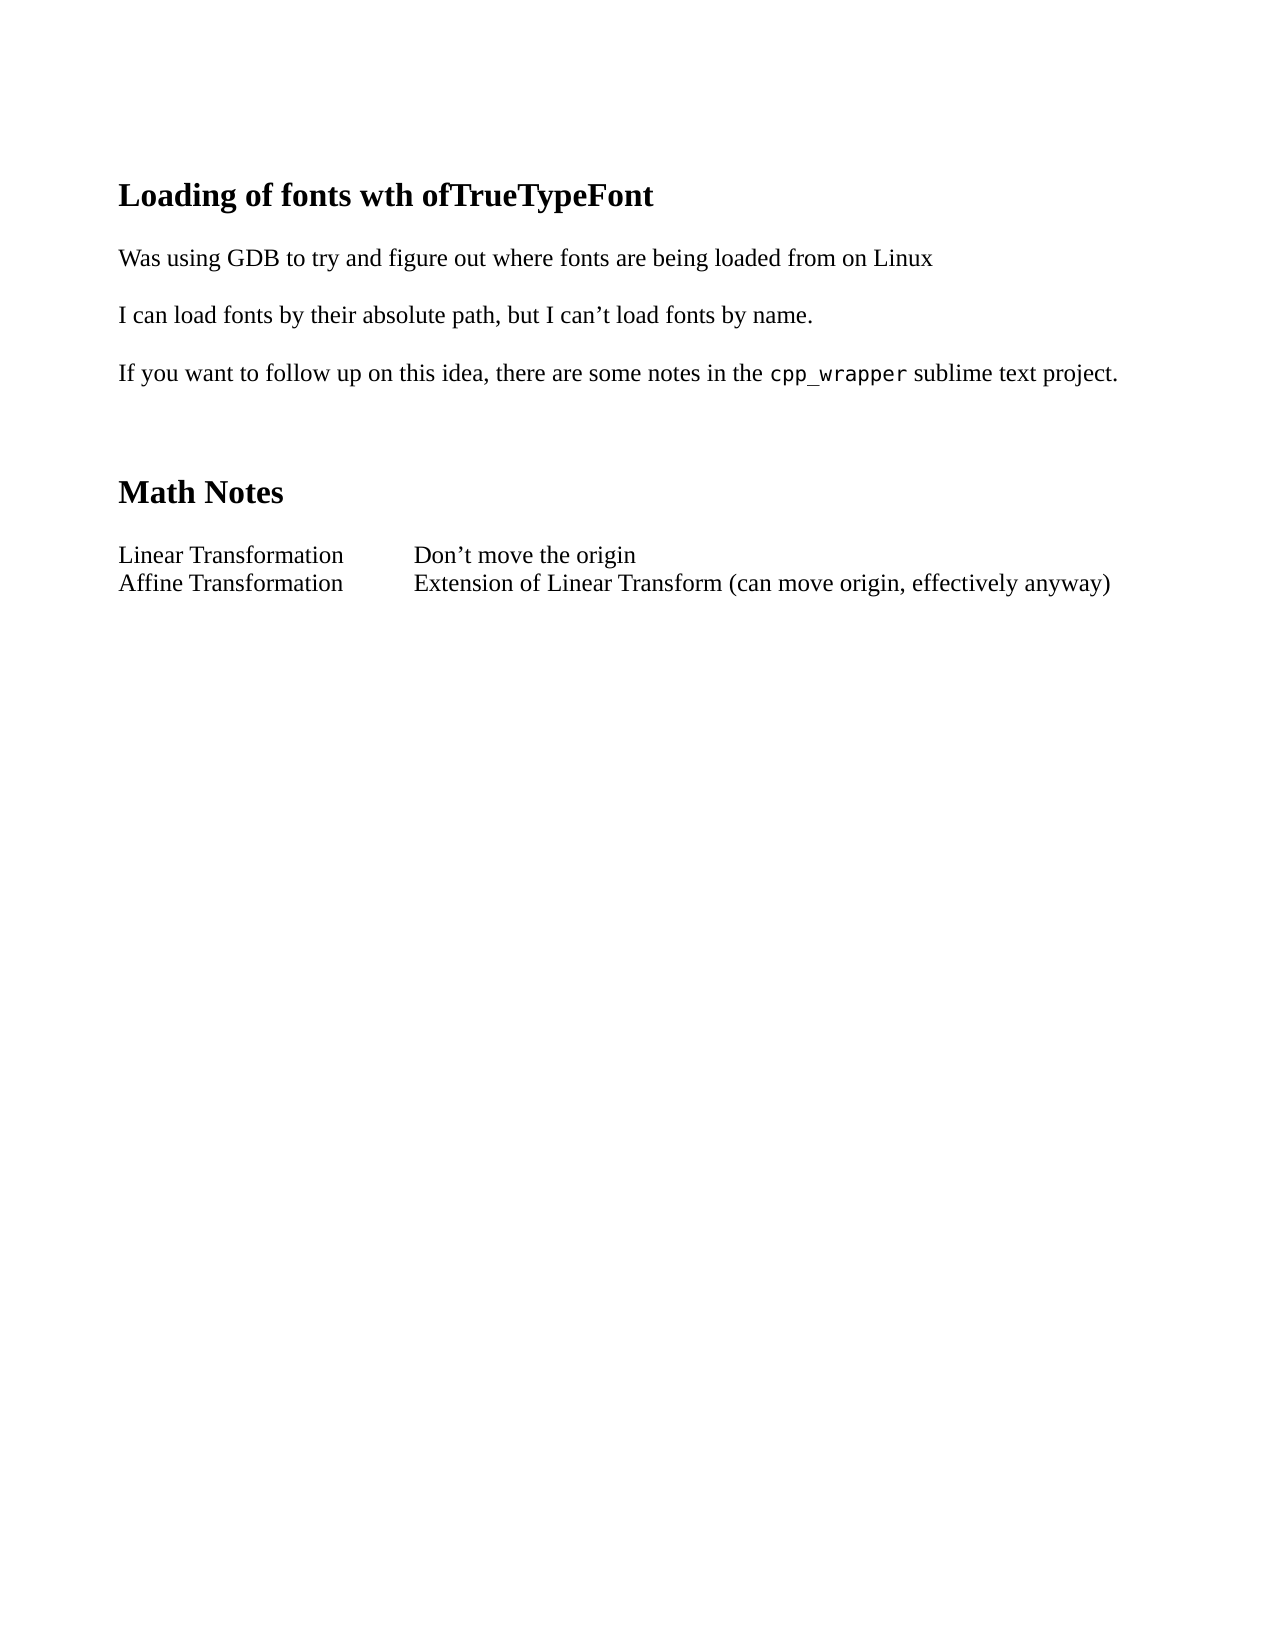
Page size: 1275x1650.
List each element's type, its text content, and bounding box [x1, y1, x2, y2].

text Math Notes [118, 473, 1157, 511]
text Linear Transformation Don’t move the origin [118, 540, 1157, 568]
text Was using GDB to try and figure out where fonts are being loaded from on Linux [118, 243, 1157, 271]
text Loading of fonts wth ofTrueTypeFont [118, 176, 1157, 214]
text Affine Transformation Extension of Linear Transform (can move origin, effectively anyway) [118, 568, 1157, 597]
text If you want to follow up on this idea, there are some notes in the cpp_wrapper sublime text project. [118, 358, 1157, 386]
text I can load fonts by their absolute path, but I can’t load fonts by name. [118, 300, 1157, 329]
